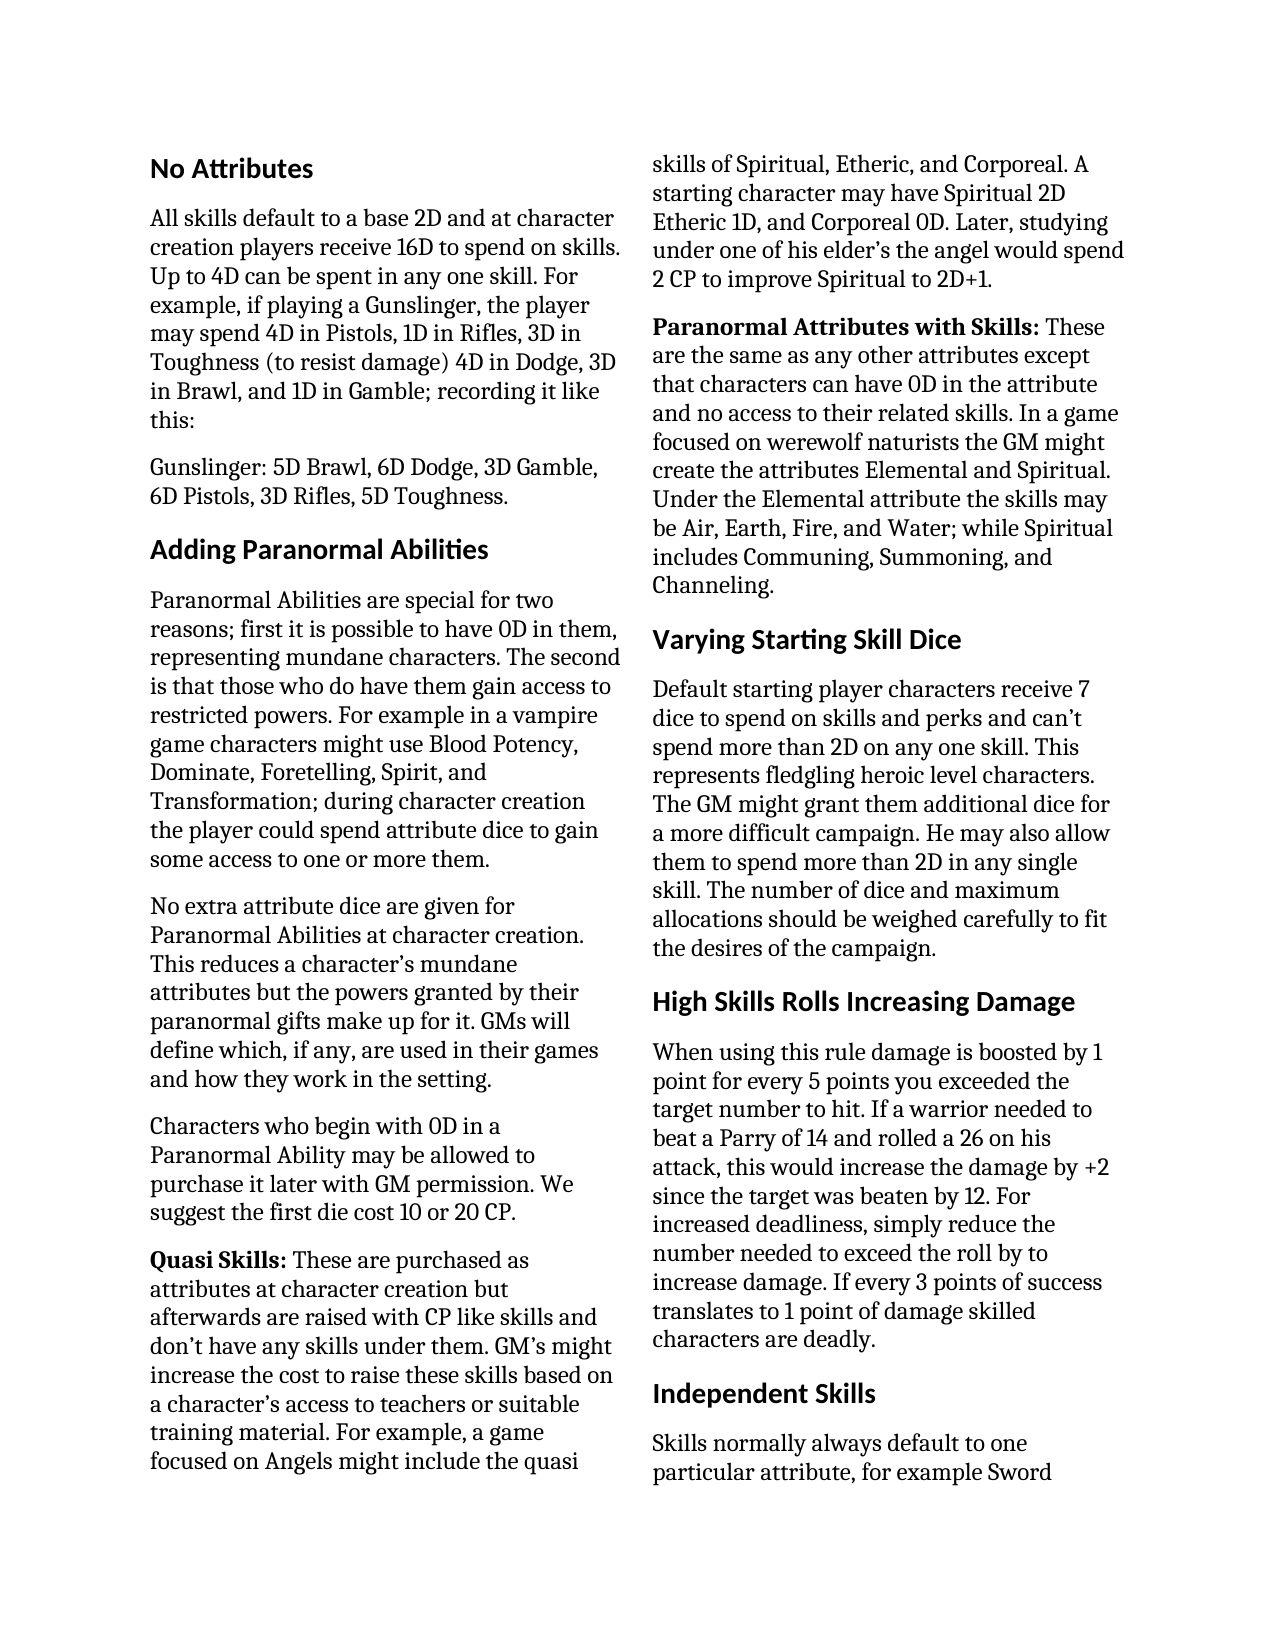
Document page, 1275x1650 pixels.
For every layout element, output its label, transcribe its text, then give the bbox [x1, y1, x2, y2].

subtitle Varying Starting Skill Dice [652, 621, 1125, 656]
text Default starting player characters receive 7 dice to spend on skills and perks and can’t spend more than 2D on any one skill. This represents fledgling heroic level characters. The GM might grant them additional dice for a more difficult campaign. He may also allow them to spend more than 2D in any single skill. The number of dice and maximum allocations should be weighed carefully to fit the desires of the campaign. [652, 675, 1125, 963]
text Gunslinger: 5D Brawl, 6D Dodge, 3D Gamble, 6D Pistols, 3D Rifles, 5D Toughness. [150, 453, 622, 511]
text Paranormal Abilities are special for two reasons; first it is possible to have 0D in them, representing mundane characters. The second is that those who do have them gain access to restricted powers. For example in a vampire game characters might use Blood Potency, Dominate, Foretelling, Spirit, and Transformation; during character creation the player could spend attribute dice to gain some access to one or more them. [150, 586, 622, 873]
text No extra attribute dice are given for Paranormal Abilities at character creation. This reduces a character’s mundane attributes but the powers granted by their paranormal gifts make up for it. GMs will define which, if any, are used in their games and how they work in the setting. [150, 892, 622, 1093]
subtitle No Attributes [150, 150, 622, 186]
subtitle Independent Skills [652, 1375, 1125, 1411]
subtitle High Skills Rolls Increasing Damage [652, 983, 1125, 1019]
text skills of Spiritual, Etheric, and Corporeal. A starting character may have Spiritual 2D Etheric 1D, and Corporeal 0D. Later, studying under one of his elder’s the angel would spend 2 CP to improve Spiritual to 2D+1. [652, 150, 1125, 294]
text Characters who begin with 0D in a Paranormal Ability may be allowed to purchase it later with GM permission. We suggest the first die cost 10 or 20 CP. [150, 1112, 622, 1227]
text When using this rule damage is boosted by 1 point for every 5 points you exceeded the target number to hit. If a warrior needed to beat a Parry of 14 and rolled a 26 on his attack, this would increase the damage by +2 since the target was beaten by 12. For increased deadliness, simply reduce the number needed to exceed the roll by to increase damage. If every 3 points of success translates to 1 point of damage skilled characters are deadly. [652, 1038, 1125, 1354]
text Quasi Skills: These are purchased as attributes at character creation but afterwards are raised with CP like skills and don’t have any skills under them. GM’s might increase the cost to raise these skills based on a character’s access to teachers or suitable training material. For example, a game focused on Angels might include the quasi [150, 1246, 622, 1476]
text Skills normally always default to one particular attribute, for example Sword [652, 1429, 1125, 1487]
subtitle Adding Paranormal Abilities [150, 531, 622, 567]
text All skills default to a base 2D and at character creation players receive 16D to spend on skills. Up to 4D can be spent in any one skill. For example, if playing a Gunslinger, the player may spend 4D in Pistols, 1D in Rifles, 3D in Toughness (to resist damage) 4D in Dodge, 3D in Brawl, and 1D in Gamble; recording it like this: [150, 204, 622, 434]
text Paranormal Attributes with Skills: These are the same as any other attributes except that characters can have 0D in the attribute and no access to their related skills. In a game focused on werewolf naturists the GM might create the attributes Elemental and Spiritual. Under the Elemental attribute the skills may be Air, Earth, Fire, and Water; while Spiritual includes Communing, Summoning, and Channeling. [652, 312, 1125, 600]
